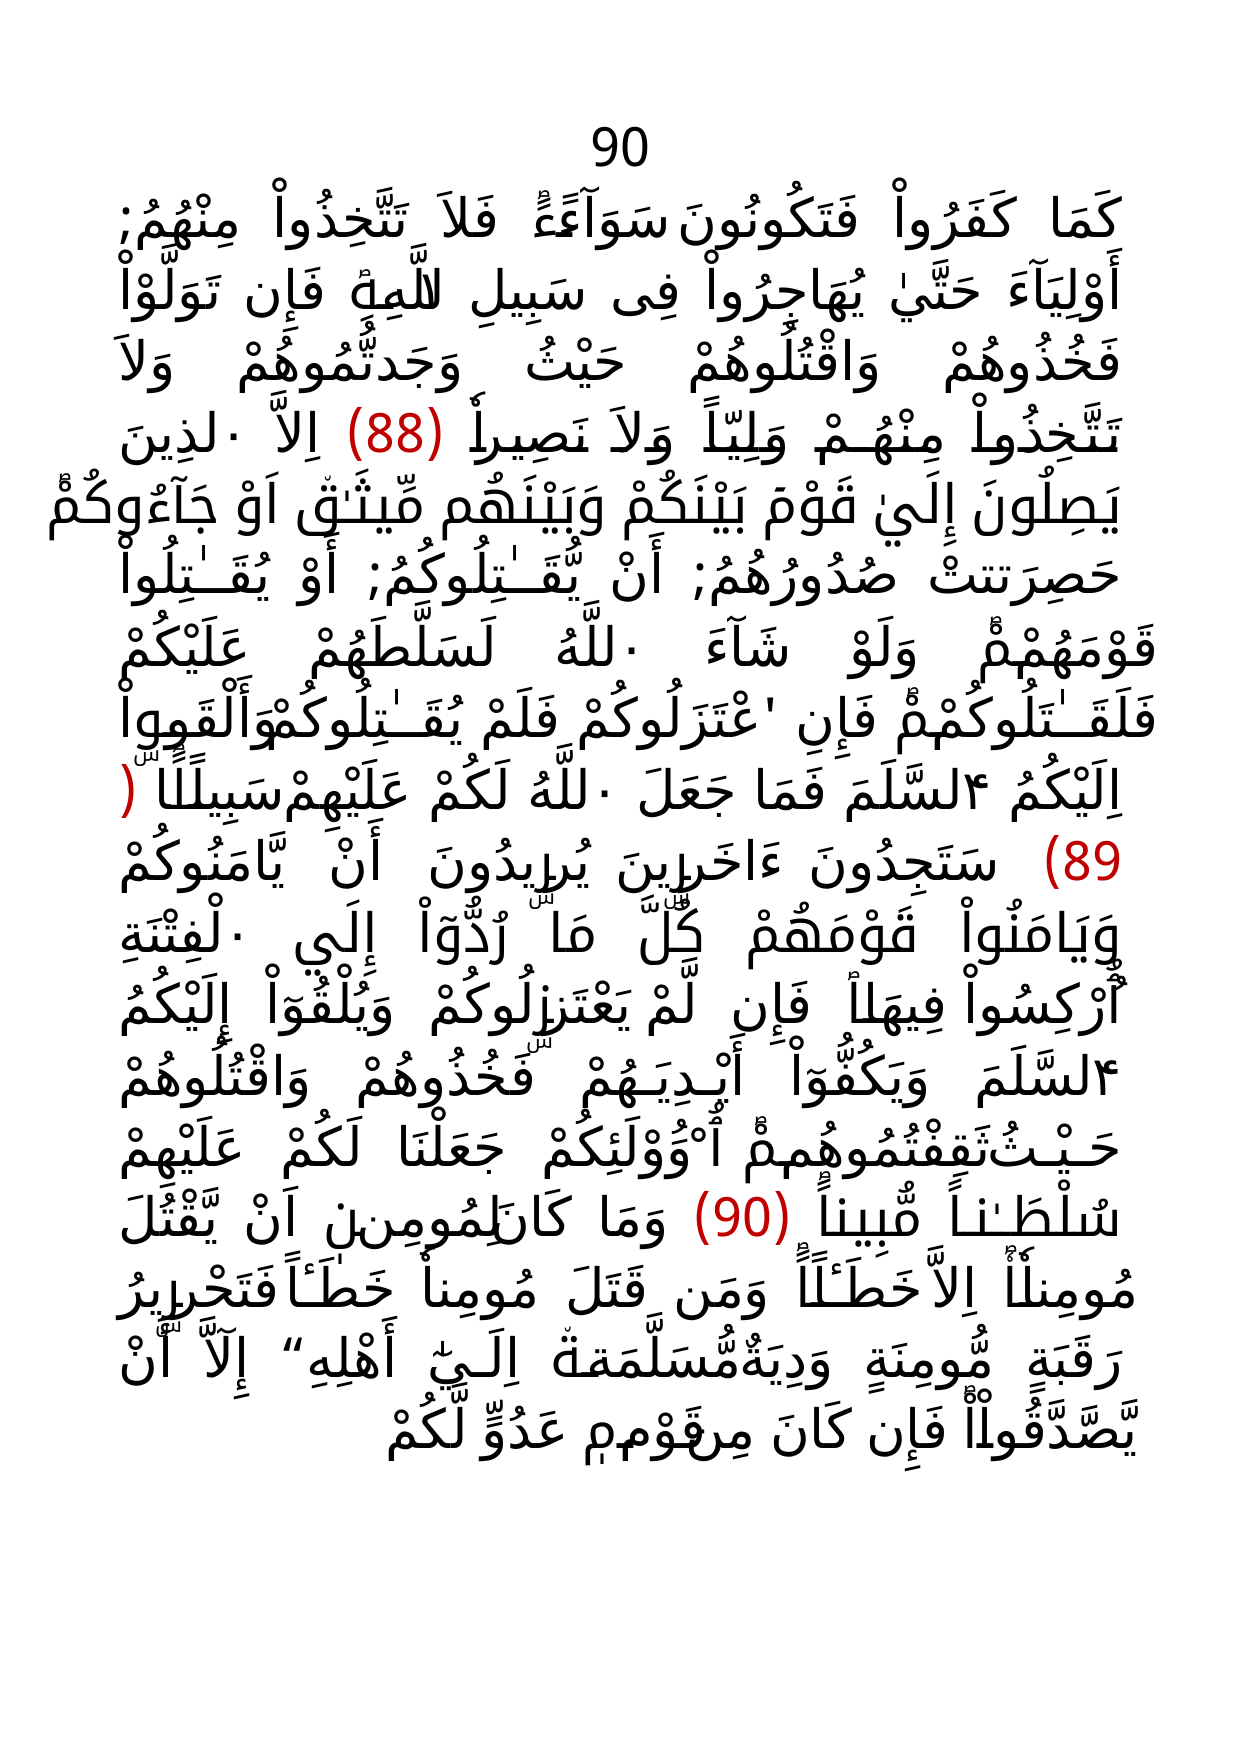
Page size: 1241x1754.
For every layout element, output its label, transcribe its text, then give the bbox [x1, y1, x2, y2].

text 90 [118, 118, 1122, 189]
text كَمَا كَفَرُواْ فَتَكُونُونَ سَوَآءًؐ فَلاَ تَتَّخِذُواْ مِنْهُمُ; أَوْلِيَآءَ حَتَّيٰ يُهَاجِرُواْ فِى سَبِيلِ ۱للَّهِؐ فَإِن تَوَلَّوْاْ فَخُذُوهُمْ وَاقْتُلُوهُمْ حَيْثُ وَجَدتُّمُوهُمْ وَلاَ تَتَّخِذُواْ مِنْهُمْ وَلِيّاً وَلاَ نَصِيراٗ (88) اِلاَّ ۰لذِينَ يَصِلُونَ إِلَيٰ قَوْمٙ بَيْنَكُمْ وَبَيْنَهُم مِّيثَـٰق٘ اَوْ جَآءُوكُمْؐ حَصِرَتتتْ صُدُورُهُمُ; أَنْ يُّقَــٰتِلُوكُمُ; أَوْ يُقَــٰتِلُواْ قَوْمَهُمْؐ وَلَوْ شَآءَ ۰للَّهُ لَسَلَّطَهُمْ عَلَيْكُمْ فَلَقَــٰتَلُوكُمْؐ فَإِنِ 'عْتَزَلُوكُمْ فَلَمْ يُقَــٰتِلُوكُمْ وَأَلْقَوۣاْ اِلَيْكُمُ ۴لسَّلَمَ فَمَا جَعَلَ ۰للَّهُ لَكُمْ عَلَيْهِمْ سَبِيلًؐا (89) سَتَجِدُونَ ءَاخَرۣينَ يُرۣيدُونَ أَنْ يَّامَنُوكُمْ وَيَامَنُواْ قَوْمَهُمْ كُلَّ مَا رُدُّوٓاْ إِلَي ۰لْفِتْنَةِ ٱُرْكِسُواْ فِيهَاؐ فَإِن لَّمْ يَعْتَزۣلُوكُمْ وَيُلْقُوٓاْ إِلَيْكُمُ ۴لسَّلَمَ وَيَكُفُّوٓاْ أَيْـدِيَـهُمْ فَخُذُوهُمْ وَاقْتُلُوهُمْ حَـيْـثُ ثَقِفْتُمُوهُمْؐ وَٱُوْلَئِكُمْ جَعَلْنَا لَكُمْ عَلَيْهِمْ سُلْطَــٰنـاً مُّبِيناًؐ (90) وَمَا كَانَ لِمُومِنٖ اَنْ يَّقْتُلَ مُومِناٗؐ اِلاَّ خَطَـٔاًؐ وَمَن قَتَلَ مُومِناٗ خَطَـٔاً فَتَحْرۣيرُ رَقَبَةٍ مُّومِنَةٍ وَدِيَةٌ مُّسَلَّمَة٘ اِلَـيٰٓ أَهْلِهِ“ إِلٓاَّ أَنْ يَّصَّدَّقُواْؐ فَإِن كَانَ مِن قَوْمٖ عَدُوٍّ لَّكُمْ [118, 189, 1122, 1471]
